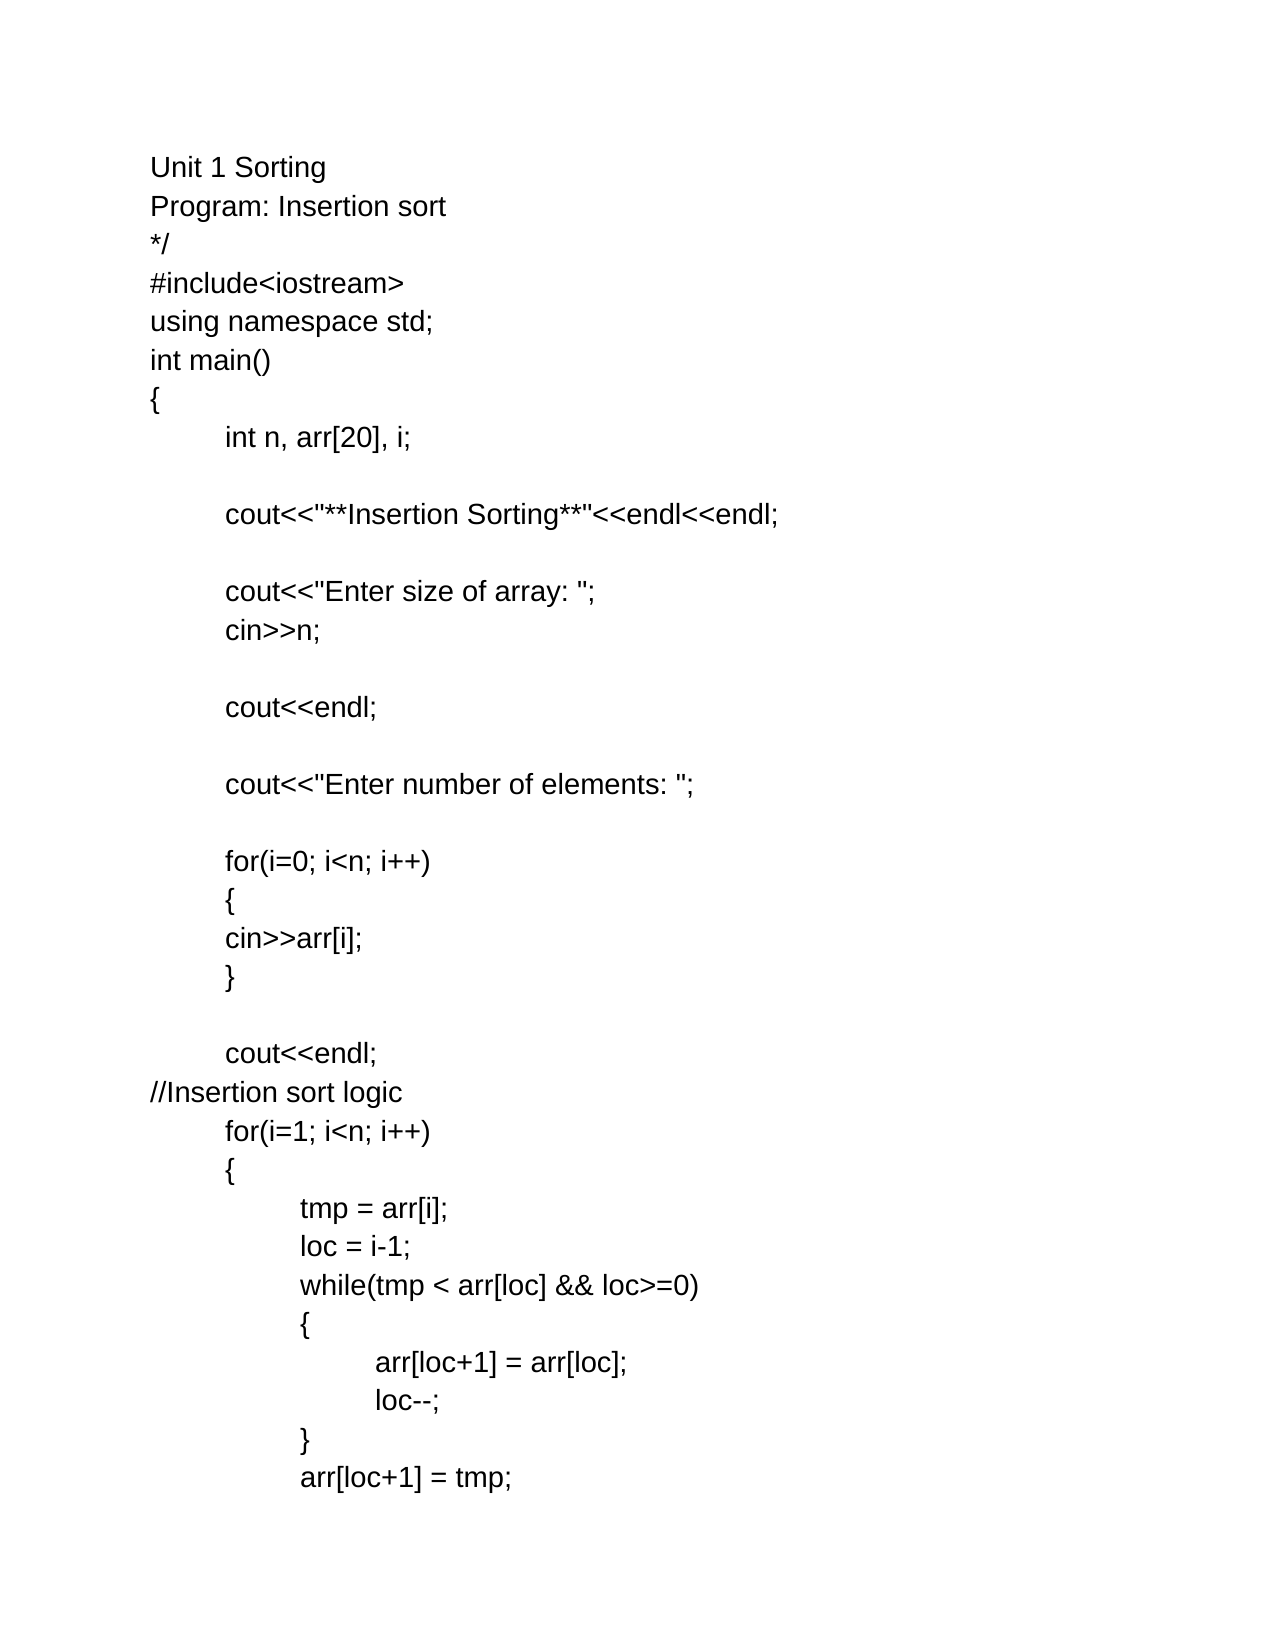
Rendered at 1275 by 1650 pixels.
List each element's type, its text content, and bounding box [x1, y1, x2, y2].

text Program: Insertion sort [150, 188, 1125, 222]
text for(i=1; i<n; i++) [150, 1113, 1125, 1147]
text loc--; [150, 1383, 1125, 1417]
text using namespace std; [150, 304, 1125, 338]
text { [150, 1152, 1125, 1186]
text cout<<"Enter number of elements: "; [150, 767, 1125, 800]
text { [150, 1306, 1125, 1340]
text cout<<"Enter size of array: "; [150, 574, 1125, 607]
text for(i=0; i<n; i++) [150, 844, 1125, 877]
text cin>>arr[i]; [150, 921, 1125, 954]
text #include<iostream> [150, 266, 1125, 299]
text cout<<"**Insertion Sorting**"<<endl<<endl; [150, 497, 1125, 530]
text { [150, 882, 1125, 916]
text int main() [150, 343, 1125, 376]
text int n, arr[20], i; [150, 420, 1125, 453]
text arr[loc+1] = arr[loc]; [150, 1345, 1125, 1378]
text arr[loc+1] = tmp; [150, 1460, 1125, 1494]
text } [150, 959, 1125, 993]
text cin>>n; [150, 612, 1125, 646]
text cout<<endl; [150, 689, 1125, 723]
text cout<<endl; [150, 1036, 1125, 1070]
text loc = i-1; [150, 1229, 1125, 1263]
text while(tmp < arr[loc] && loc>=0) [150, 1268, 1125, 1301]
text tmp = arr[i]; [150, 1191, 1125, 1224]
text */ [150, 227, 1125, 261]
text { [150, 381, 1125, 415]
text //Insertion sort logic [150, 1075, 1125, 1108]
text } [150, 1422, 1125, 1455]
text Unit 1 Sorting [150, 150, 1125, 183]
